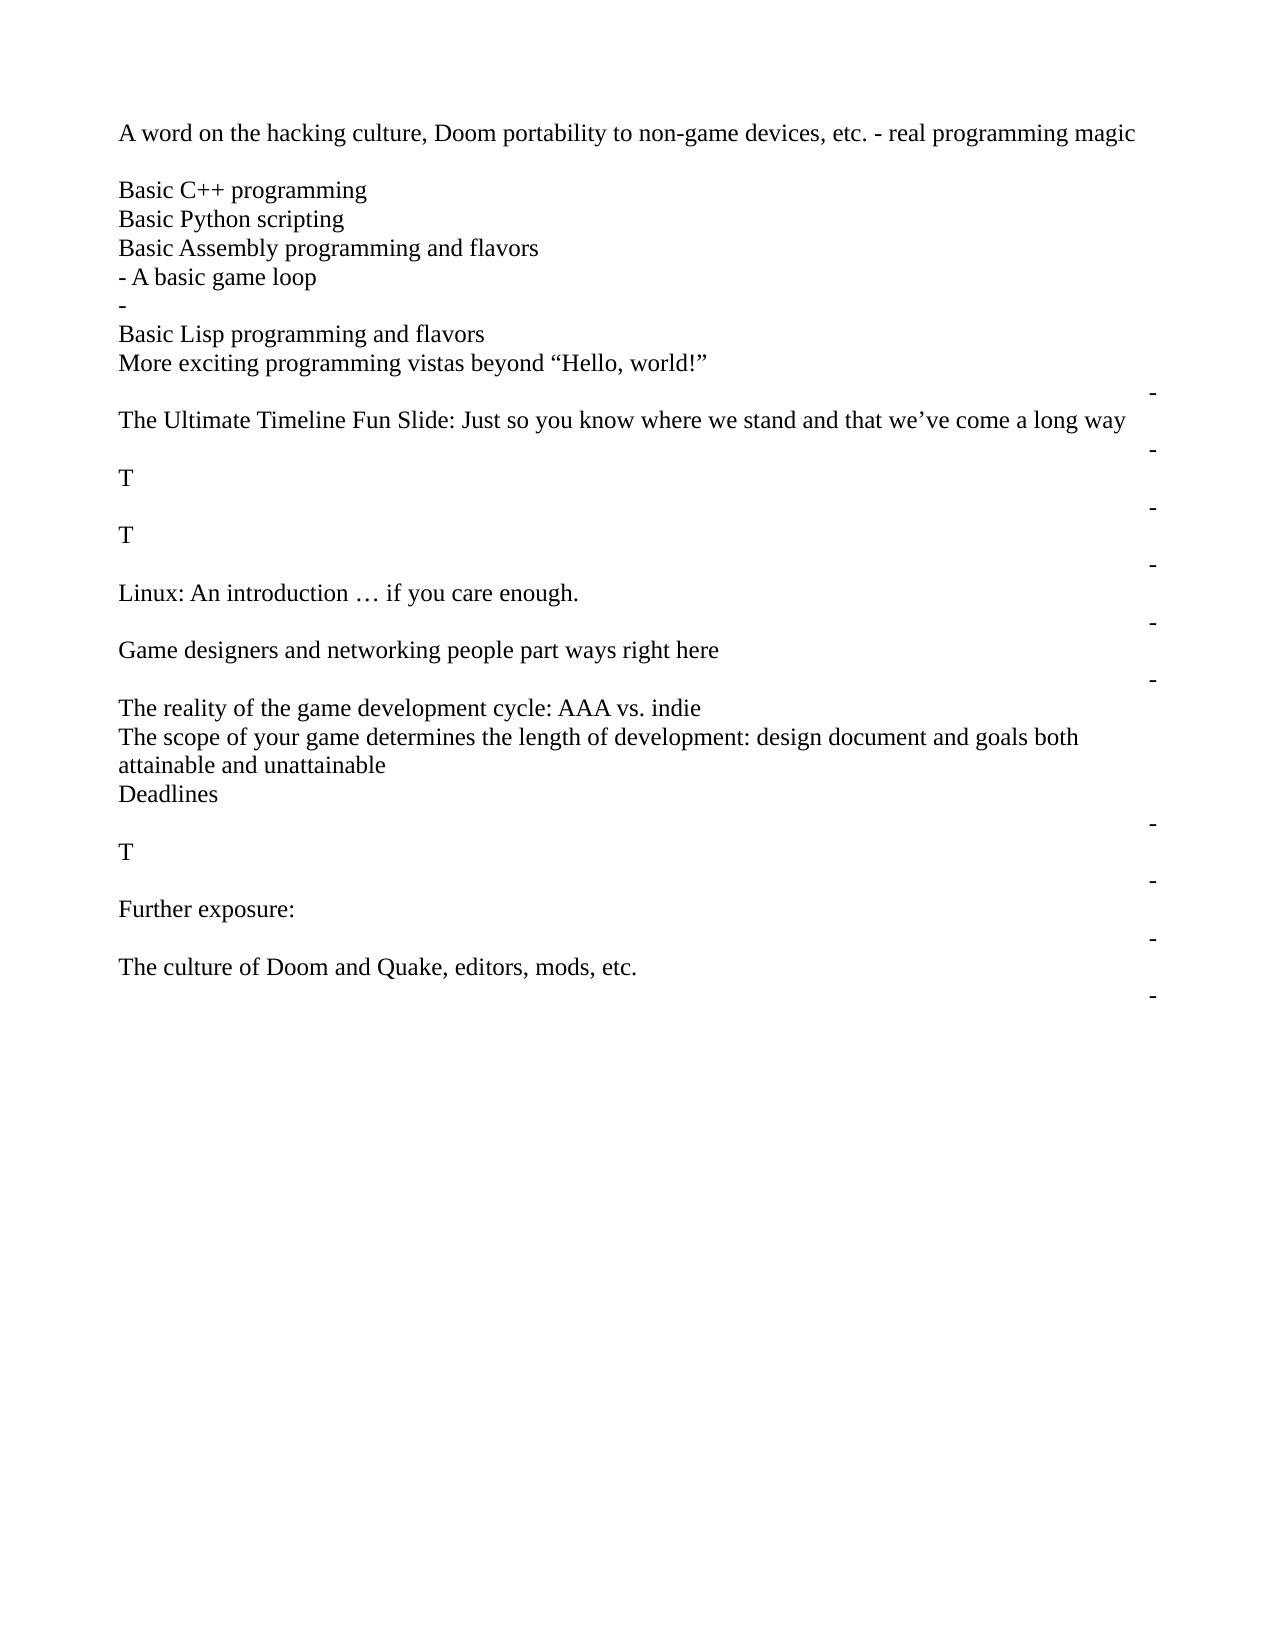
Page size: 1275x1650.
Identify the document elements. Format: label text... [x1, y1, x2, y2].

text The Ultimate Timeline Fun Slide: Just so you know where we stand and that we’ve come a long way [118, 406, 1157, 434]
text - [118, 377, 1157, 406]
text - [118, 607, 1157, 636]
text Further exposure: [118, 894, 1157, 923]
text - [118, 434, 1157, 463]
text - A basic game loop [118, 262, 1157, 291]
text A word on the hacking culture, Doom portability to non-game devices, etc. - real programming magic [118, 118, 1157, 147]
text T [118, 837, 1157, 866]
text The scope of your game determines the length of development: design document and goals both attainable and unattainable [118, 722, 1157, 779]
text - [118, 808, 1157, 837]
text - [118, 664, 1157, 693]
text Basic Python scripting [118, 204, 1157, 233]
text Basic C++ programming [118, 176, 1157, 204]
text - [118, 923, 1157, 952]
text - [118, 981, 1157, 1009]
text Game designers and networking people part ways right here [118, 636, 1157, 664]
text - [118, 492, 1157, 521]
text - [118, 549, 1157, 578]
text T [118, 521, 1157, 549]
text T [118, 463, 1157, 492]
text - [118, 866, 1157, 894]
text The culture of Doom and Quake, editors, mods, etc. [118, 952, 1157, 981]
text Deadlines [118, 779, 1157, 808]
text - [118, 291, 1157, 319]
text The reality of the game development cycle: AAA vs. indie [118, 693, 1157, 722]
text Linux: An introduction … if you care enough. [118, 578, 1157, 607]
text Basic Lisp programming and flavors [118, 319, 1157, 348]
text Basic Assembly programming and flavors [118, 233, 1157, 262]
text More exciting programming vistas beyond “Hello, world!” [118, 348, 1157, 377]
